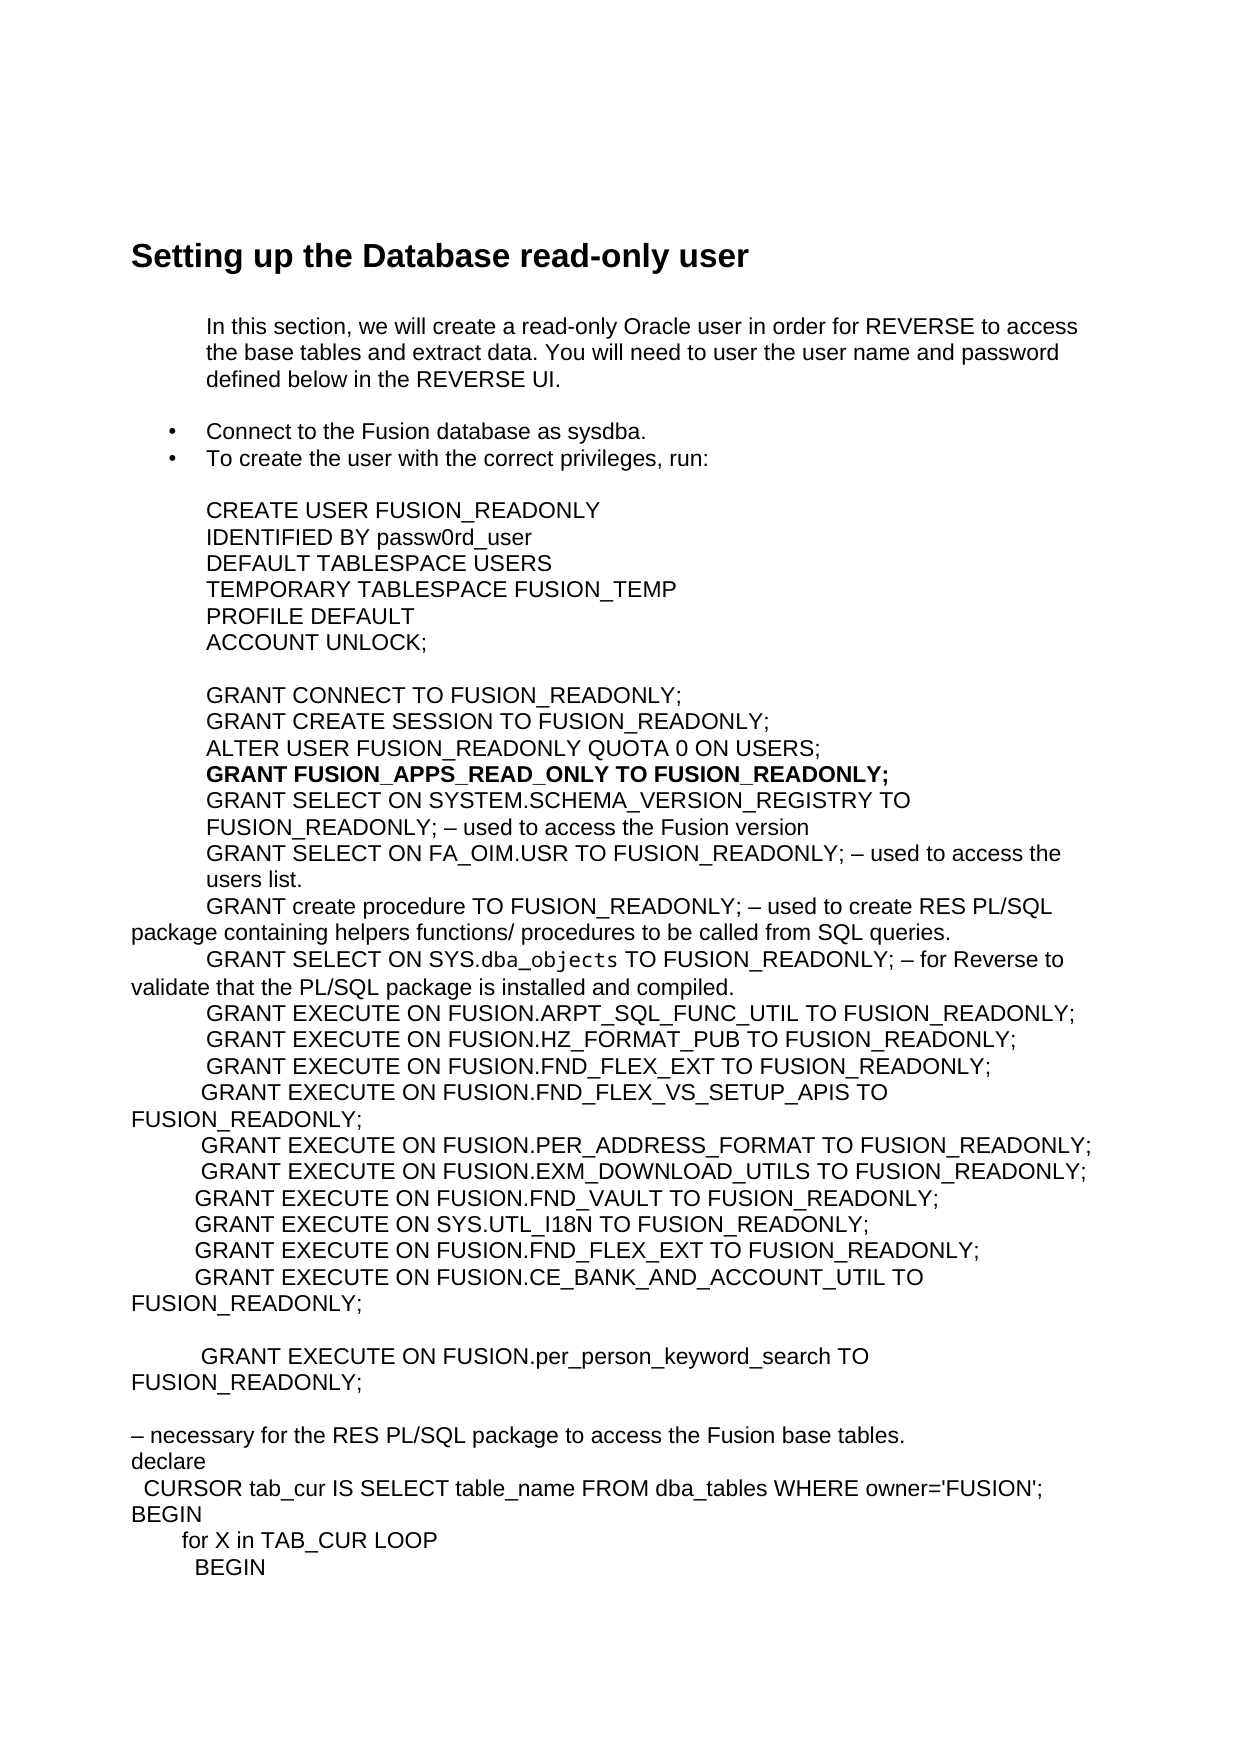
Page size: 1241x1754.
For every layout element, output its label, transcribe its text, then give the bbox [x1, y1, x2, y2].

list ALTER USER FUSION_READONLY QUOTA 0 ON USERS; [168, 734, 1099, 761]
text GRANT SELECT ON SYS.dba_objects TO FUSION_READONLY; – for Reverse to validate that the PL/SQL package is installed and compiled. [131, 945, 1099, 1000]
text GRANT EXECUTE ON FUSION.FND_FLEX_EXT TO FUSION_READONLY; [131, 1053, 1099, 1079]
subtitle Setting up the Database read-only user [93, 236, 1099, 274]
list ACCOUNT UNLOCK; [168, 629, 1099, 655]
text GRANT EXECUTE ON FUSION.ARPT_SQL_FUNC_UTIL TO FUSION_READONLY; [131, 1000, 1099, 1026]
text BEGIN [131, 1501, 1099, 1527]
text CURSOR tab_cur IS SELECT table_name FROM dba_tables WHERE owner='FUSION'; [131, 1474, 1099, 1501]
text GRANT EXECUTE ON SYS.UTL_I18N TO FUSION_READONLY; [131, 1211, 1099, 1237]
list GRANT FUSION_APPS_READ_ONLY TO FUSION_READONLY; [168, 761, 1099, 787]
text for X in TAB_CUR LOOP [131, 1527, 1099, 1553]
list In this section, we will create a read-only Oracle user in order for REVERSE to access the base tables and extract data. You will need to user the user name and password defined below in the REVERSE UI. [168, 313, 1099, 392]
list CREATE USER FUSION_READONLY [168, 497, 1099, 524]
text GRANT EXECUTE ON FUSION.PER_ADDRESS_FORMAT TO FUSION_READONLY; [131, 1132, 1099, 1158]
text GRANT create procedure TO FUSION_READONLY; – used to create RES PL/SQL package containing helpers functions/ procedures to be called from SQL queries. [131, 893, 1099, 945]
text GRANT EXECUTE ON FUSION.HZ_FORMAT_PUB TO FUSION_READONLY; [131, 1026, 1099, 1053]
text – necessary for the RES PL/SQL package to access the Fusion base tables. [131, 1422, 1099, 1448]
list Connect to the Fusion database as sysdba. [168, 418, 1099, 444]
list IDENTIFIED BY passw0rd_user [168, 524, 1099, 550]
list GRANT CONNECT TO FUSION_READONLY; [168, 682, 1099, 708]
text GRANT EXECUTE ON FUSION.FND_FLEX_EXT TO FUSION_READONLY; [131, 1237, 1099, 1264]
list TEMPORARY TABLESPACE FUSION_TEMP [168, 576, 1099, 603]
text GRANT EXECUTE ON FUSION.per_person_keyword_search TO FUSION_READONLY; [131, 1343, 1099, 1395]
text BEGIN [131, 1553, 1099, 1580]
list GRANT SELECT ON SYSTEM.SCHEMA_VERSION_REGISTRY TO FUSION_READONLY; – used to access the Fusion version [168, 787, 1099, 840]
list To create the user with the correct privileges, run: [168, 444, 1099, 471]
list DEFAULT TABLESPACE USERS [168, 550, 1099, 576]
text declare [131, 1448, 1099, 1474]
list PROFILE DEFAULT [168, 603, 1099, 629]
text GRANT EXECUTE ON FUSION.FND_VAULT TO FUSION_READONLY; [131, 1184, 1099, 1211]
text GRANT EXECUTE ON FUSION.FND_FLEX_VS_SETUP_APIS TO FUSION_READONLY; [131, 1079, 1099, 1132]
list GRANT CREATE SESSION TO FUSION_READONLY; [168, 708, 1099, 734]
list GRANT SELECT ON FA_OIM.USR TO FUSION_READONLY; – used to access the users list. [168, 840, 1099, 893]
text GRANT EXECUTE ON FUSION.CE_BANK_AND_ACCOUNT_UTIL TO FUSION_READONLY; [131, 1264, 1099, 1316]
text GRANT EXECUTE ON FUSION.EXM_DOWNLOAD_UTILS TO FUSION_READONLY; [131, 1158, 1099, 1184]
